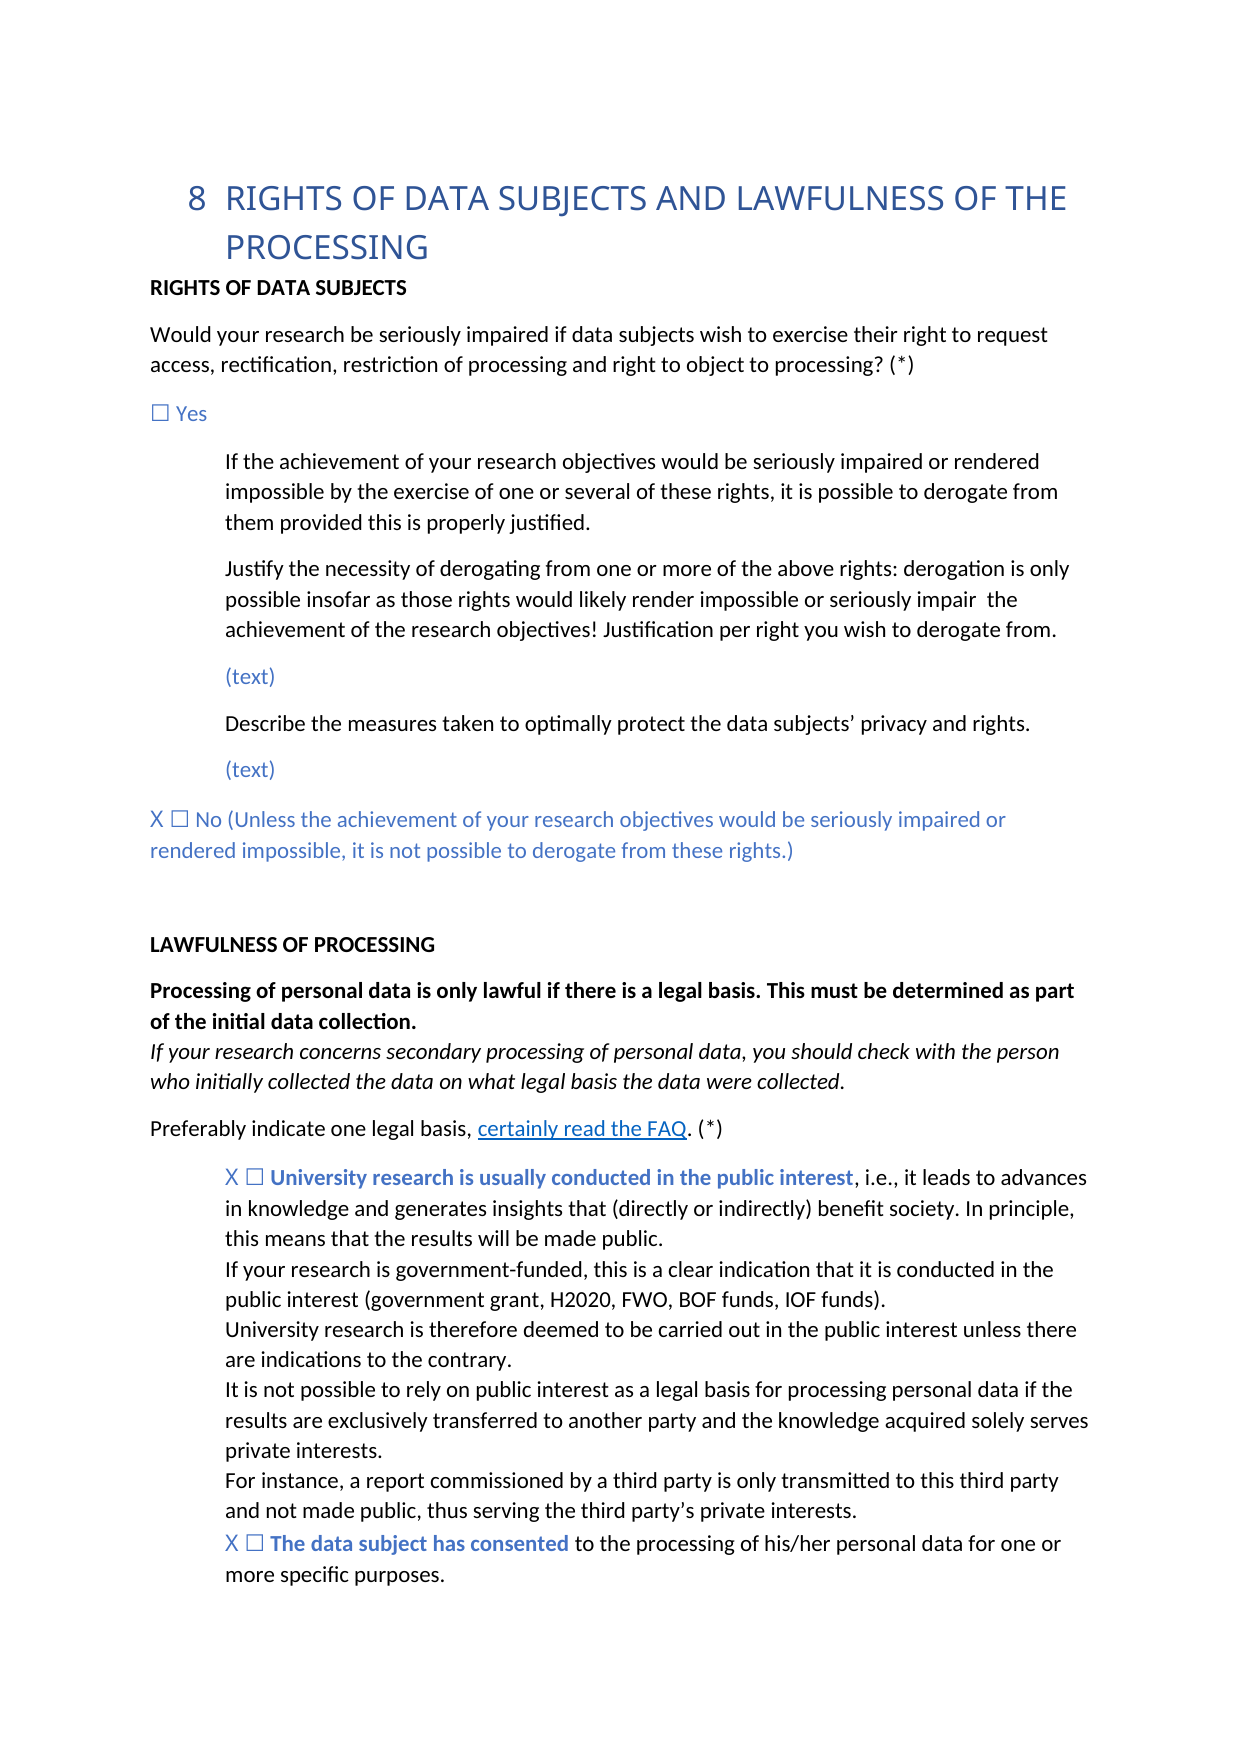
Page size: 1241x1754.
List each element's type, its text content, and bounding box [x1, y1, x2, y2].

list University research is therefore deemed to be carried out in the public interest unless there are indications to the contrary. [225, 1315, 1090, 1373]
text Would your research be seriously impaired if data subjects wish to exercise their right to request access, rectification, restriction of processing and right to object to processing? (*) [150, 320, 1090, 378]
text LAWFULNESS OF PROCESSING [150, 930, 1090, 958]
text Preferably indicate one legal basis, certainly read the FAQ. (*) [150, 1114, 1090, 1142]
text If the achievement of your research objectives would be seriously impaired or rendered impossible by the exercise of one or several of these rights, it is possible to derogate from them provided this is properly justified. [225, 447, 1090, 536]
text ☐ Yes [150, 397, 1090, 428]
list X ☐ University research is usually conducted in the public interest, i.e., it leads to advances in knowledge and generates insights that (directly or indirectly) benefit society. In principle, this means that the results will be made public. [225, 1161, 1090, 1253]
text Processing of personal data is only lawful if there is a legal basis. This must be determined as part of the initial data collection. If your research concerns secondary processing of personal data, you should check with the person who initially collected the data on what legal basis the data were collected. [150, 977, 1090, 1095]
list It is not possible to rely on public interest as a legal basis for processing personal data if the results are exclusively transferred to another party and the knowledge acquired solely serves private interests. [225, 1376, 1090, 1464]
list For instance, a report commissioned by a third party is only transmitted to this third party and not made public, thus serving the third party’s private interests. [225, 1466, 1090, 1524]
text X ☐ No (Unless the achievement of your research objectives would be seriously impaired or rendered impossible, it is not possible to derogate from these rights.) [150, 802, 1090, 864]
text Describe the measures taken to optimally protect the data subjects’ privacy and rights. [225, 709, 1090, 737]
text (text) [225, 756, 1090, 784]
list X ☐ The data subject has consented to the processing of his/her personal data for one or more specific purposes. [225, 1527, 1090, 1588]
text RIGHTS OF DATA SUBJECTS [150, 273, 1090, 301]
text (text) [225, 662, 1090, 690]
subtitle RIGHTS OF DATA SUBJECTS AND LAWFULNESS OF THE PROCESSING [187, 175, 1090, 269]
list If your research is government-funded, this is a clear indication that it is conducted in the public interest (government grant, H2020, FWO, BOF funds, IOF funds). [225, 1255, 1090, 1313]
text Justify the necessity of derogating from one or more of the above rights: derogation is only possible insofar as those rights would likely render impossible or seriously impair the achievement of the research objectives! Justification per right you wish to derogate from. [225, 554, 1090, 643]
